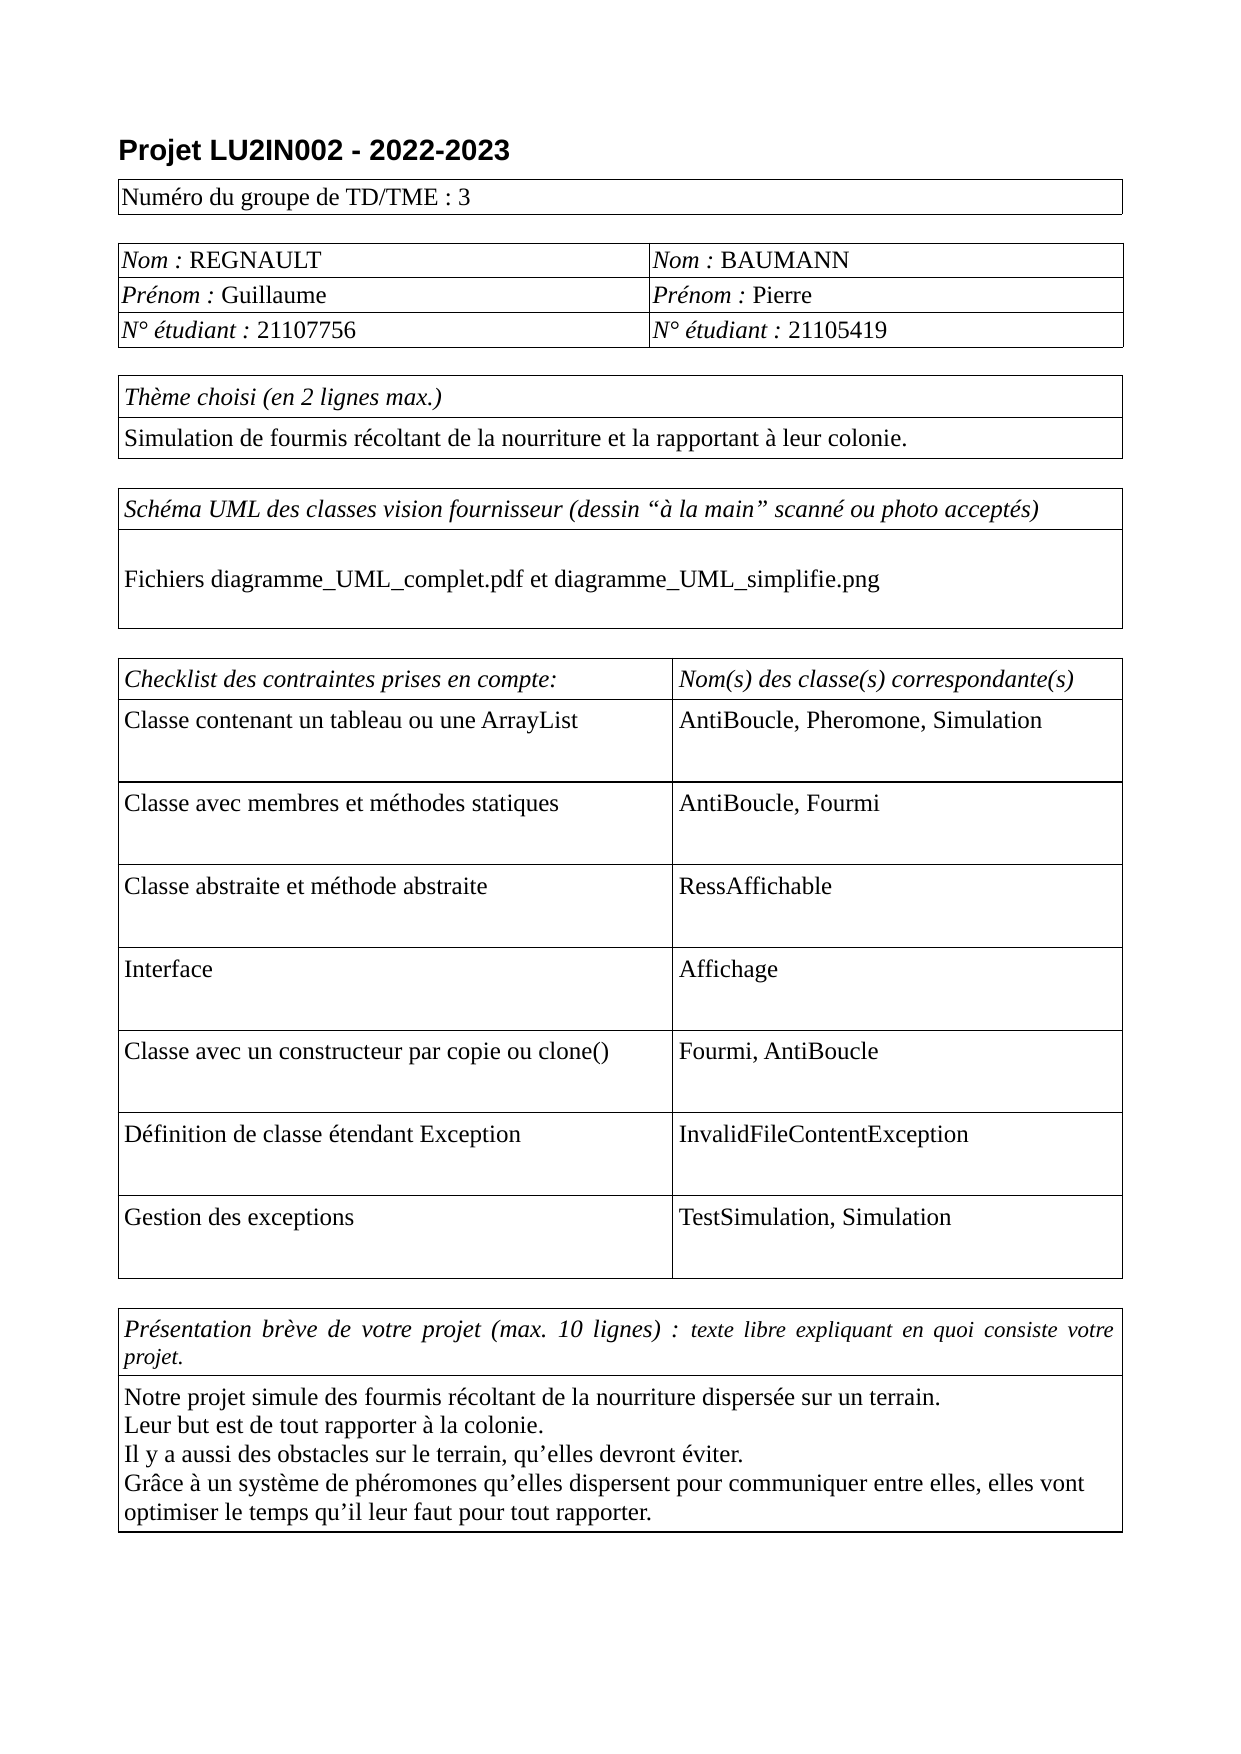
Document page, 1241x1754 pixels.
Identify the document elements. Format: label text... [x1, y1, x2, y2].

table_header Présentation brève de votre projet (max. 10 lignes) : texte libre expliquant en quoi consiste votre projet. [119, 1309, 1122, 1375]
table_cell N° étudiant : 21107756 [119, 313, 649, 347]
table_header Numéro du groupe de TD/TME : 3 [119, 180, 1122, 214]
table_cell Définition de classe étendant Exception [119, 1113, 672, 1195]
table_cell Prénom : Guillaume [119, 278, 649, 312]
table_header Nom : BAUMANN [650, 244, 1123, 277]
table_cell InvalidFileContentException [673, 1113, 1122, 1195]
table_cell Classe abstraite et méthode abstraite [119, 865, 672, 947]
table_header Thème choisi (en 2 lignes max.) [119, 376, 1122, 417]
subtitle Projet LU2IN002 - 2022-2023 [118, 133, 1122, 166]
table_cell Notre projet simule des fourmis récoltant de la nourriture dispersée sur un terrain. Leur but est de tout rapporter à la colonie. Il y a aussi des obstacles sur le terrain, qu’elles devront éviter. Grâce à un système de phéromones qu’elles dispersent pour communiquer entre elles, elles vont optimiser le temps qu’il leur faut pour tout rapporter. [119, 1376, 1122, 1531]
table_header Checklist des contraintes prises en compte: [119, 659, 672, 699]
table_cell AntiBoucle, Pheromone, Simulation [673, 700, 1122, 781]
table_cell N° étudiant : 21105419 [650, 313, 1123, 347]
table_cell RessAffichable [673, 865, 1122, 947]
table_cell Prénom : Pierre [650, 278, 1123, 312]
table_cell Gestion des exceptions [119, 1196, 672, 1278]
table_cell Fourmi, AntiBoucle [673, 1031, 1122, 1112]
table_cell TestSimulation, Simulation [673, 1196, 1122, 1278]
table_header Nom(s) des classe(s) correspondante(s) [673, 659, 1122, 699]
table_cell Classe contenant un tableau ou une ArrayList [119, 700, 672, 781]
table_header Nom : REGNAULT [119, 244, 649, 277]
table_cell Simulation de fourmis récoltant de la nourriture et la rapportant à leur colonie. [119, 418, 1122, 458]
table_cell AntiBoucle, Fourmi [673, 783, 1122, 864]
table_header Schéma UML des classes vision fournisseur (dessin “à la main” scanné ou photo acceptés) [119, 489, 1122, 529]
table_cell Classe avec un constructeur par copie ou clone() [119, 1031, 672, 1112]
table_cell Fichiers diagramme_UML_complet.pdf et diagramme_UML_simplifie.png [119, 530, 1122, 628]
table_cell Classe avec membres et méthodes statiques [119, 783, 672, 864]
table_cell Affichage [673, 948, 1122, 1029]
table_cell Interface [119, 948, 672, 1029]
